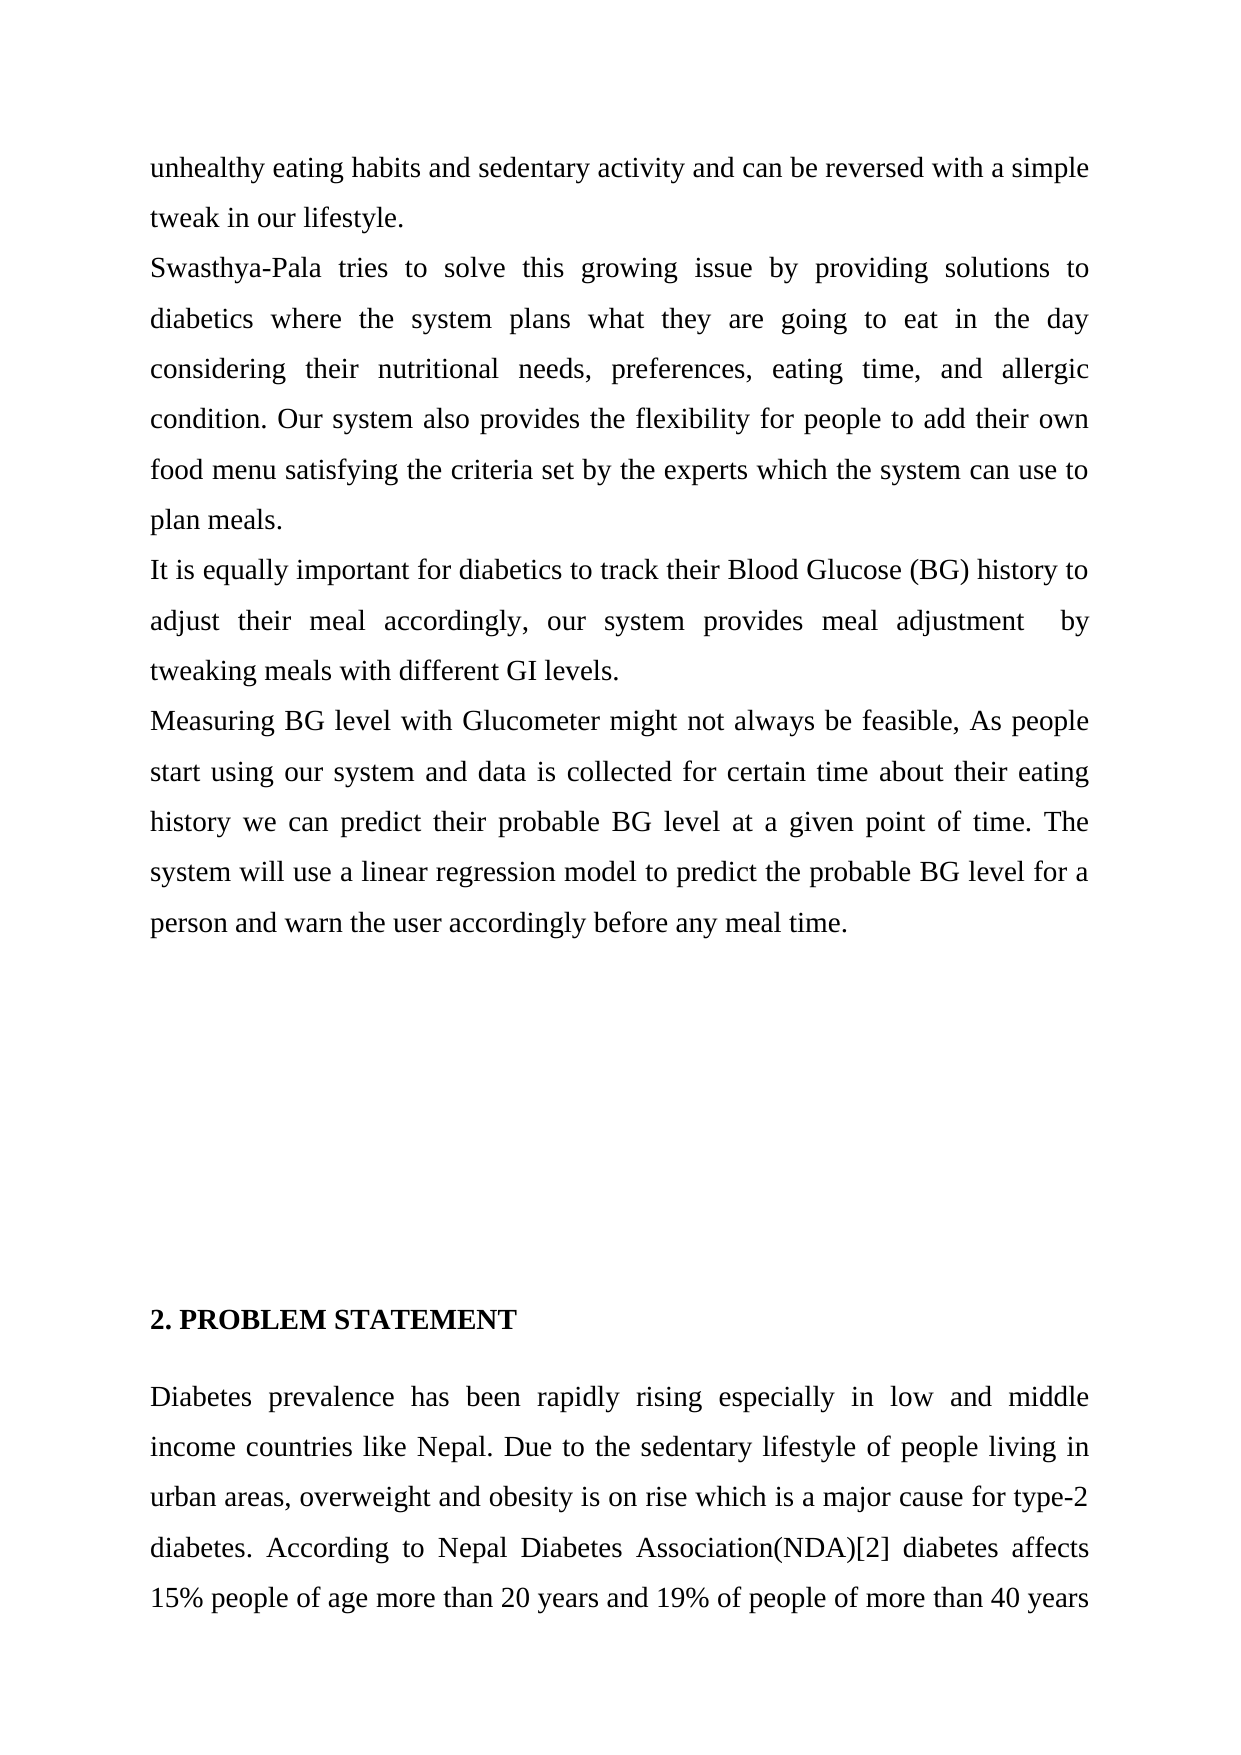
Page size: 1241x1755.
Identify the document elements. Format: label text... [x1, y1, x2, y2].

text It is equally important for diabetics to track their Blood Glucose (BG) history to adjust their meal accordingly, our system provides meal adjustment by tweaking meals with different GI levels. [150, 552, 1090, 687]
text unhealthy eating habits and sedentary activity and can be reversed with a simple tweak in our lifestyle. [150, 150, 1090, 234]
text Diabetes prevalence has been rapidly rising especially in low and middle income countries like Nepal. Due to the sedentary lifestyle of people living in urban areas, overweight and obesity is on rise which is a major cause for type-2 diabetes. According to Nepal Diabetes Association(NDA)[2] diabetes affects 15% people of age more than 20 years and 19% of people of more than 40 years [150, 1379, 1090, 1614]
text 2. PROBLEM STATEMENT [150, 1302, 1090, 1335]
text Swasthya-Pala tries to solve this growing issue by providing solutions to diabetics where the system plans what they are going to eat in the day considering their nutritional needs, preferences, eating time, and allergic condition. Our system also provides the flexibility for people to add their own food menu satisfying the criteria set by the experts which the system can use to plan meals. [150, 251, 1090, 536]
text Measuring BG level with Glucometer might not always be feasible, As people start using our system and data is collected for certain time about their eating history we can predict their probable BG level at a given point of time. The system will use a linear regression model to predict the probable BG level for a person and warn the user accordingly before any meal time. [150, 703, 1090, 938]
